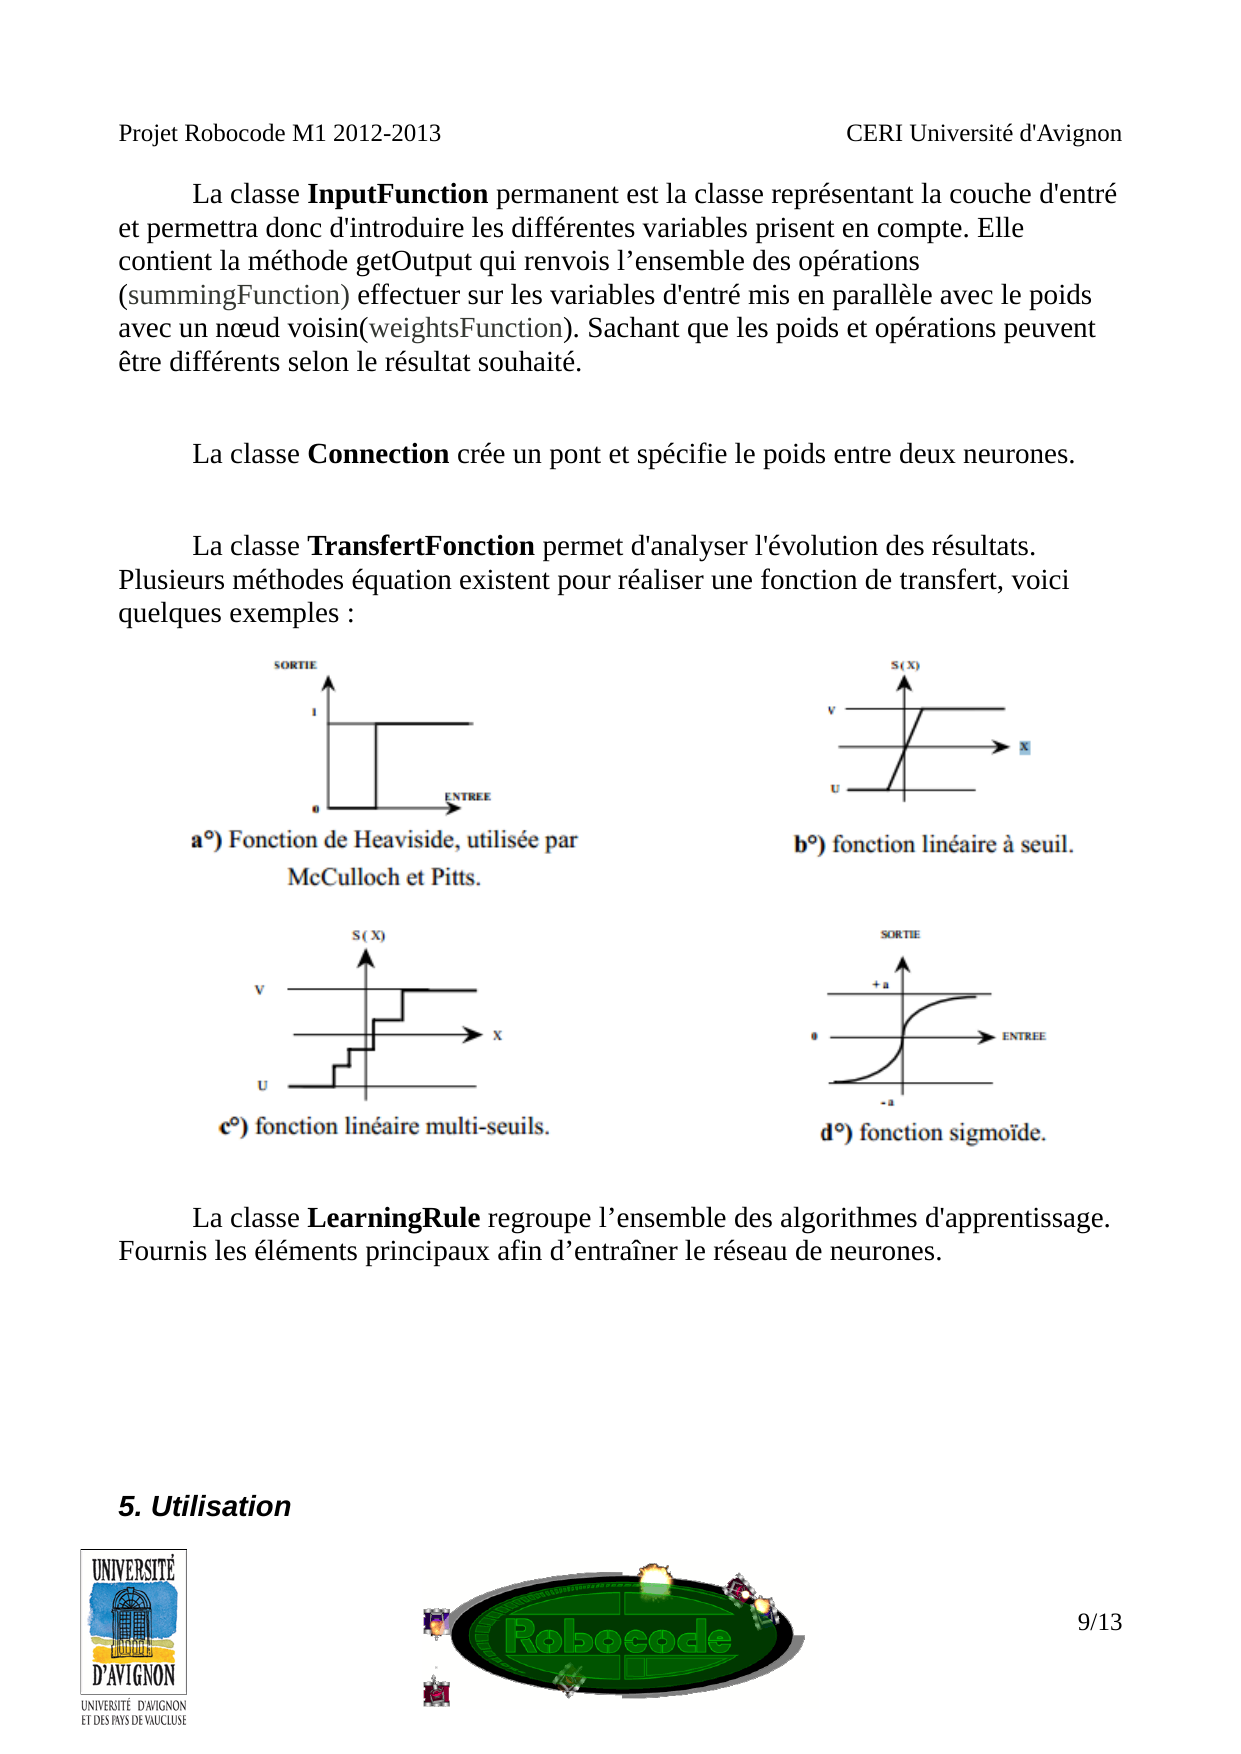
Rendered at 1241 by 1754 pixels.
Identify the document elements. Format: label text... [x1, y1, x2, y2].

subtitle Utilisation [118, 1489, 1122, 1522]
picture [80, 1549, 187, 1736]
text La classe Connection crée un pont et spécifie le poids entre deux neurones. [118, 436, 1122, 470]
picture [421, 1555, 819, 1709]
picture [161, 642, 1095, 1200]
text La classe TransfertFonction permet d'analyser l'évolution des résultats. Plusieurs méthodes équation existent pour réaliser une fonction de transfert, voici quelques exemples : [118, 528, 1122, 629]
text La classe InputFunction permanent est la classe représentant la couche d'entré et permettra donc d'introduire les différentes variables prisent en compte. Elle contient la méthode getOutput qui renvois l’ensemble des opérations (summingFunction) effectuer sur les variables d'entré mis en parallèle avec le poids avec un nœud voisin(weightsFunction). Sachant que les poids et opérations peuvent être différents selon le résultat souhaité. [118, 176, 1122, 378]
text La classe LearningRule regroupe l’ensemble des algorithmes d'apprentissage. Fournis les éléments principaux afin d’entraîner le réseau de neurones. [118, 641, 1122, 1267]
